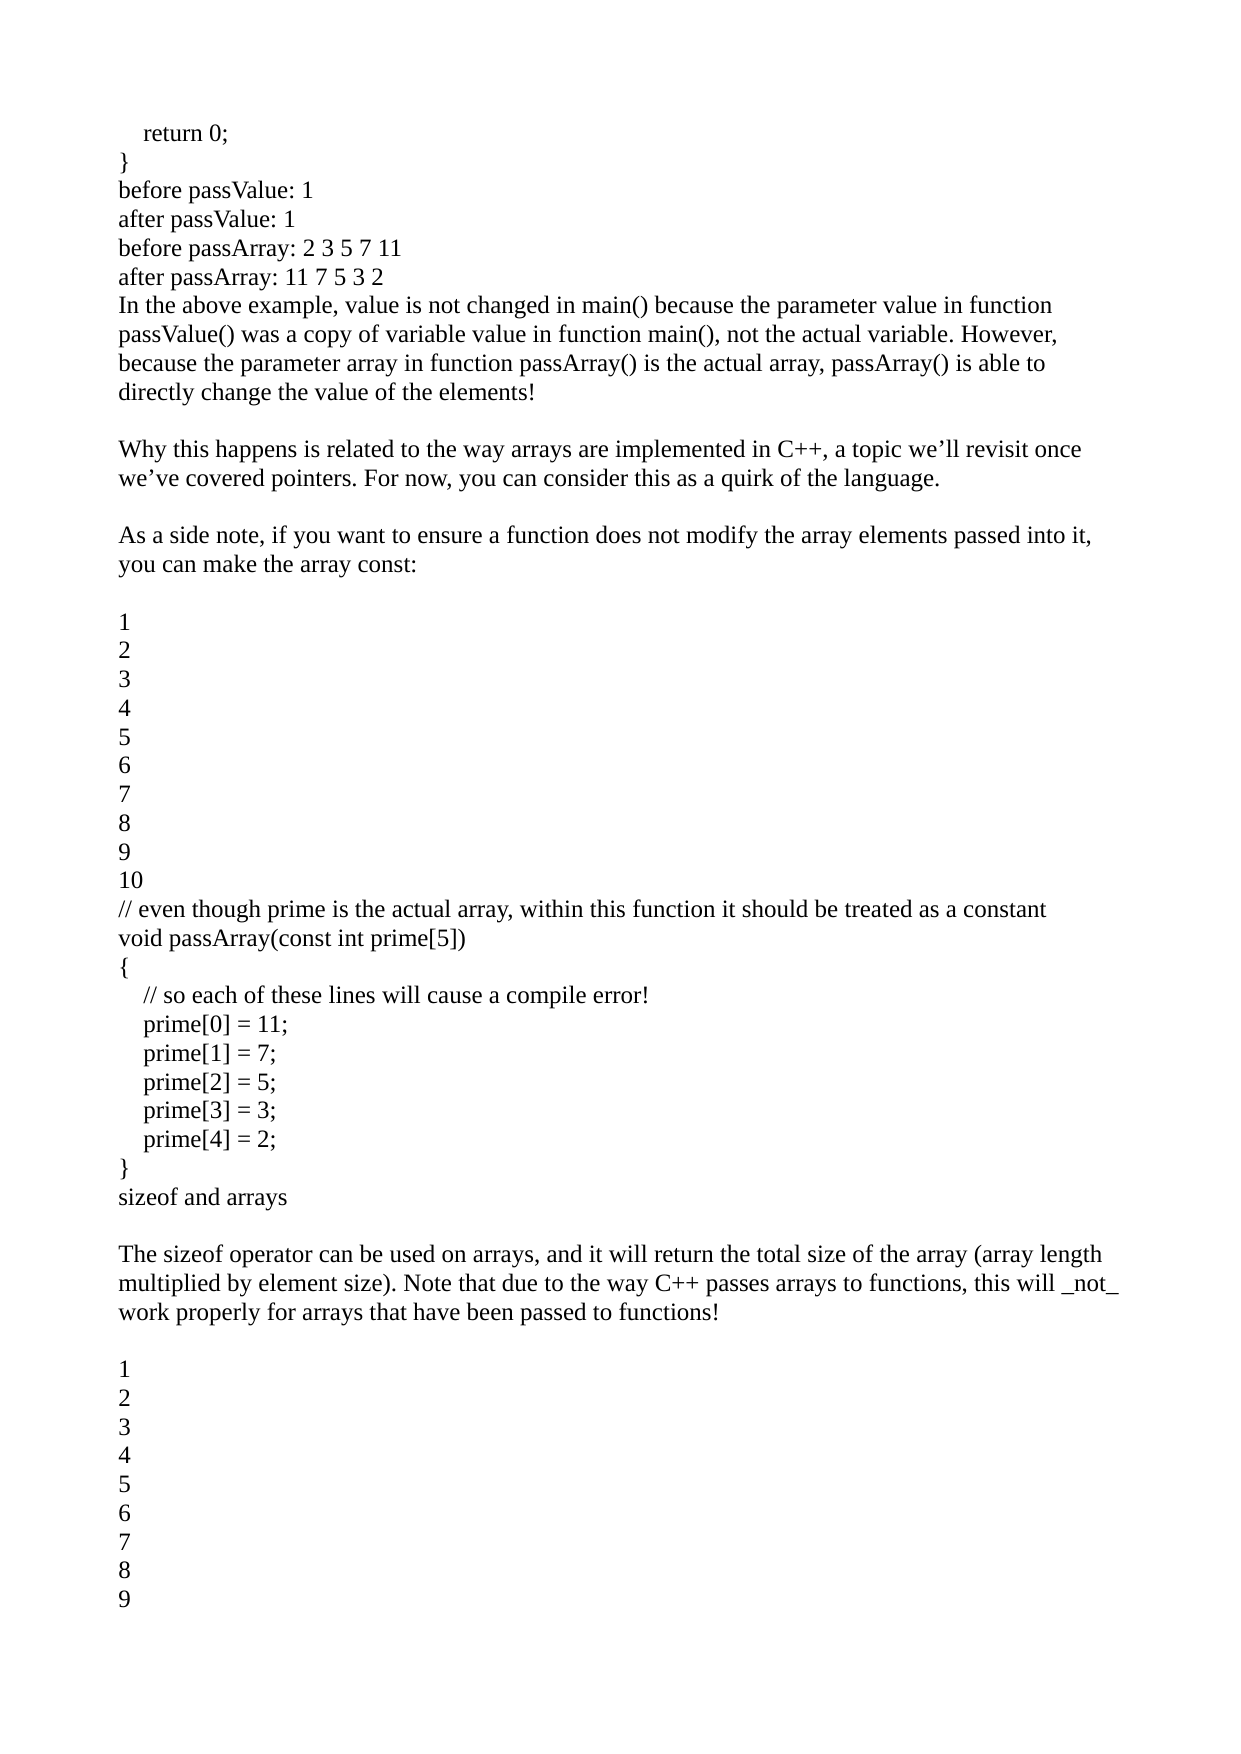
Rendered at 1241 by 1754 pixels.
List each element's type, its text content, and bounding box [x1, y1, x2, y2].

text } [118, 147, 1122, 176]
text 1 [118, 1354, 1122, 1383]
text 8 [118, 1556, 1122, 1584]
text prime[2] = 5; [118, 1067, 1122, 1096]
text after passValue: 1 [118, 204, 1122, 233]
text prime[3] = 3; [118, 1096, 1122, 1124]
text 4 [118, 693, 1122, 722]
text { [118, 952, 1122, 981]
text 4 [118, 1441, 1122, 1469]
text In the above example, value is not changed in main() because the parameter value in function passValue() was a copy of variable value in function main(), not the actual variable. However, because the parameter array in function passArray() is the actual array, passArray() is able to directly change the value of the elements! [118, 291, 1122, 406]
text 9 [118, 837, 1122, 866]
text 6 [118, 1498, 1122, 1527]
text 7 [118, 779, 1122, 808]
text 3 [118, 1412, 1122, 1441]
text 7 [118, 1527, 1122, 1556]
text return 0; [118, 118, 1122, 147]
text before passValue: 1 [118, 176, 1122, 204]
text The sizeof operator can be used on arrays, and it will return the total size of the array (array length multiplied by element size). Note that due to the way C++ passes arrays to functions, this will _not_ work properly for arrays that have been passed to functions! [118, 1239, 1122, 1326]
text 3 [118, 664, 1122, 693]
text As a side note, if you want to ensure a function does not modify the array elements passed into it, you can make the array const: [118, 521, 1122, 578]
text prime[4] = 2; [118, 1124, 1122, 1153]
text 2 [118, 1383, 1122, 1412]
text Why this happens is related to the way arrays are implemented in C++, a topic we’ll revisit once we’ve covered pointers. For now, you can consider this as a quirk of the language. [118, 434, 1122, 492]
text 9 [118, 1584, 1122, 1613]
text after passArray: 11 7 5 3 2 [118, 262, 1122, 291]
text prime[1] = 7; [118, 1038, 1122, 1067]
text // even though prime is the actual array, within this function it should be treated as a constant [118, 894, 1122, 923]
text 10 [118, 866, 1122, 894]
text prime[0] = 11; [118, 1009, 1122, 1038]
text } [118, 1153, 1122, 1182]
text void passArray(const int prime[5]) [118, 923, 1122, 952]
text // so each of these lines will cause a compile error! [118, 981, 1122, 1009]
text 5 [118, 722, 1122, 751]
text 2 [118, 636, 1122, 664]
text 6 [118, 751, 1122, 779]
text sizeof and arrays [118, 1182, 1122, 1211]
text before passArray: 2 3 5 7 11 [118, 233, 1122, 262]
text 1 [118, 607, 1122, 636]
text 5 [118, 1469, 1122, 1498]
text 8 [118, 808, 1122, 837]
